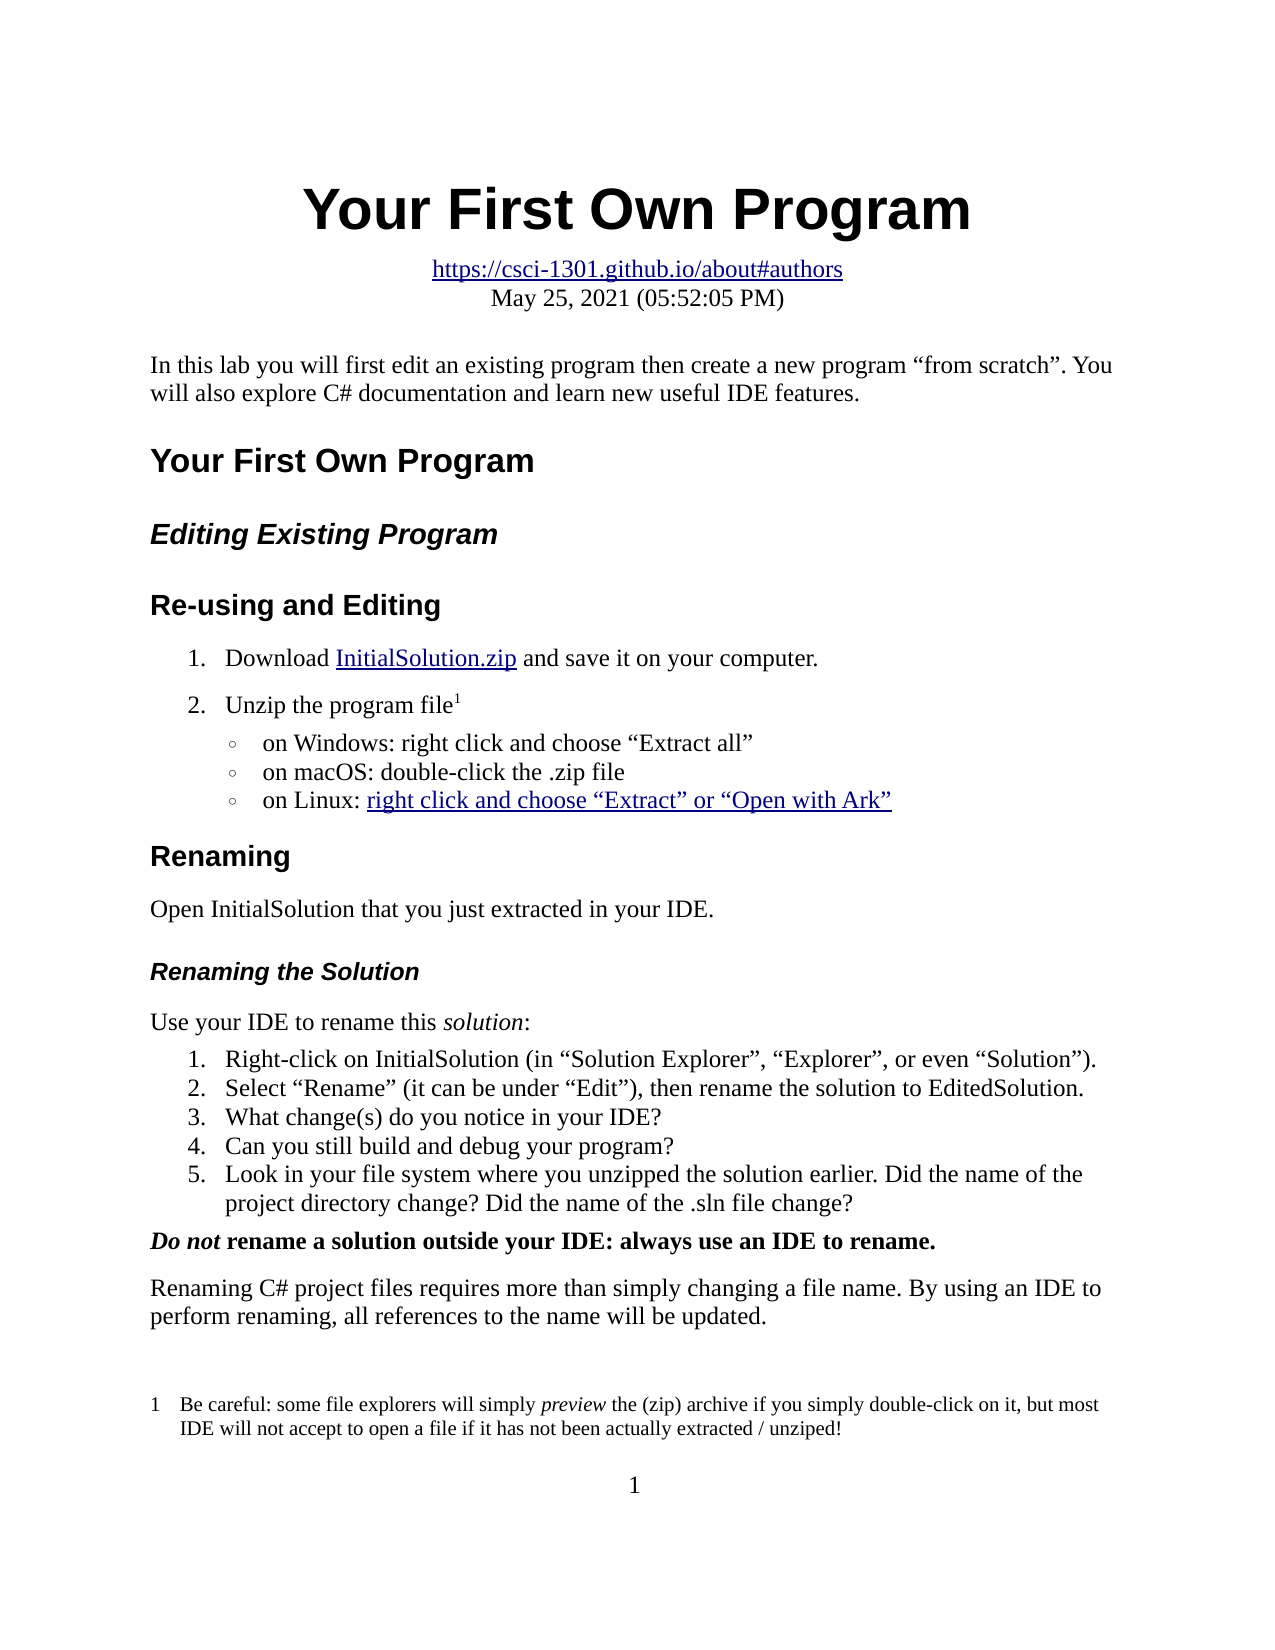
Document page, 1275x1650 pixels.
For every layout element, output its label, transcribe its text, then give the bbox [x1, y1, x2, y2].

subtitle Your First Own Program [150, 441, 1125, 480]
list Select “Rename” (it can be under “Edit”), then rename the solution to EditedSolution. [187, 1073, 1125, 1102]
list on macOS: double-click the .zip file [225, 757, 1125, 785]
text In this lab you will first edit an existing program then create a new program “from scratch”. You will also explore C# documentation and learn new useful IDE features. [150, 350, 1125, 407]
list Look in your file system where you unzipped the solution earlier. Did the name of the project directory change? Did the name of the .sln file change? [187, 1159, 1125, 1217]
subtitle Editing Existing Program [150, 517, 1125, 551]
text Do not rename a solution outside your IDE: always use an IDE to rename. [150, 1226, 1125, 1255]
list What change(s) do you notice in your IDE? [187, 1102, 1125, 1131]
subtitle Re-using and Editing [150, 588, 1125, 622]
text Open InitialSolution that you just extracted in your IDE. [150, 894, 1125, 923]
list Unzip the program file [187, 690, 1125, 719]
subtitle Renaming the Solution [150, 957, 1125, 985]
list Be careful: some file explorers will simply preview the (zip) archive if you simply double-click on it, but most IDE will not accept to open a file if it has not been actually extracted / unziped! [150, 1392, 1125, 1440]
text May 25, 2021 (05:52:05 PM) [150, 283, 1125, 312]
list Can you still build and debug your program? [187, 1131, 1125, 1159]
subtitle Renaming [150, 839, 1125, 873]
list on Windows: right click and choose “Extract all” [225, 728, 1125, 757]
text https://csci-1301.github.io/about#authors [150, 254, 1125, 283]
list Download InitialSolution.zip and save it on your computer. [187, 643, 1125, 672]
list on Linux: right click and choose “Extract” or “Open with Ark” [225, 785, 1125, 814]
list Right-click on InitialSolution (in “Solution Explorer”, “Explorer”, or even “Solution”). [187, 1044, 1125, 1073]
text Use your IDE to rename this solution: [150, 1007, 1125, 1036]
title Your First Own Program [150, 175, 1125, 242]
text Renaming C# project files requires more than simply changing a file name. By using an IDE to perform renaming, all references to the name will be updated. [150, 1273, 1125, 1330]
